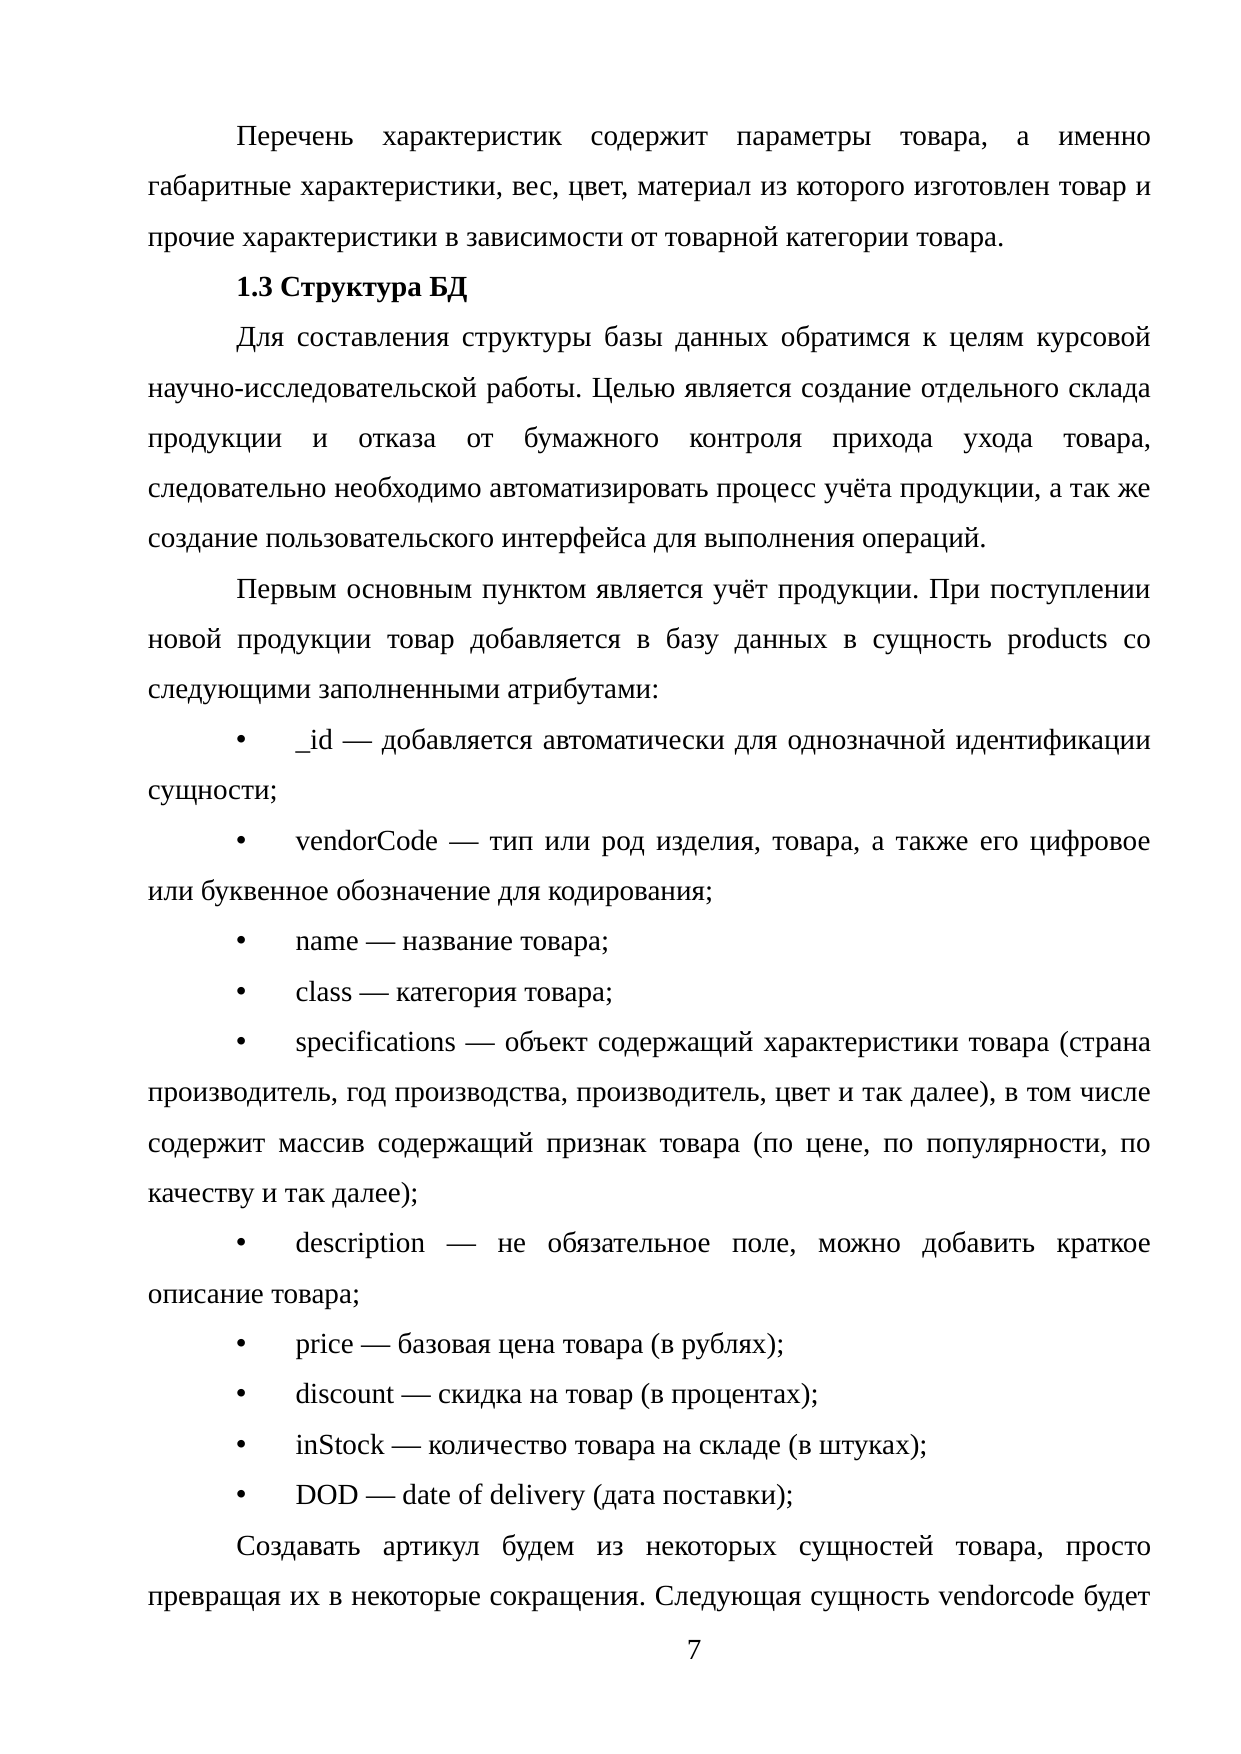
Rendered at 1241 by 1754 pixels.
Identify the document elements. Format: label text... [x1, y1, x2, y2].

list discount — скидка на товар (в процентах); [148, 1377, 1152, 1410]
list DOD — date of delivery (дата поставки); [148, 1477, 1152, 1511]
text Первым основным пунктом является учёт продукции. При поступлении новой продукции товар добавляется в базу данных в сущность products со следующими заполненными атрибутами: [148, 571, 1152, 705]
list price — базовая цена товара (в рублях); [148, 1326, 1152, 1360]
list class — категория товара; [148, 974, 1152, 1007]
list inStock — количество товара на складе (в штуках); [148, 1427, 1152, 1461]
text Создавать артикул будем из некоторых сущностей товара, просто превращая их в некоторые сокращения. Следующая сущность vendorcode будет [148, 1528, 1152, 1612]
text Перечень характеристик содержит параметры товара, а именно габаритные характеристики, вес, цвет, материал из которого изготовлен товар и прочие характеристики в зависимости от товарной категории товара. [148, 118, 1152, 252]
list specifications — объект содержащий характеристики товара (страна производитель, год производства, производитель, цвет и так далее), в том числе содержит массив содержащий признак товара (по цене, по популярности, по качеству и так далее); [148, 1024, 1152, 1209]
list description — не обязательное поле, можно добавить краткое описание товара; [148, 1226, 1152, 1309]
list _id — добавляется автоматически для однозначной идентификации сущности; [148, 722, 1152, 806]
list vendorCode — тип или род изделия, товара, а также его цифровое или буквенное обозначение для кодирования; [148, 823, 1152, 907]
list name — название товара; [148, 923, 1152, 957]
text Для составления структуры базы данных обратимся к целям курсовой научно-исследовательской работы. Целью является создание отдельного склада продукции и отказа от бумажного контроля прихода ухода товара, следовательно необходимо автоматизировать процесс учёта продукции, а так же создание пользовательского интерфейса для выполнения операций. [148, 319, 1152, 554]
subtitle 1.3 Структура БД [148, 269, 1152, 303]
